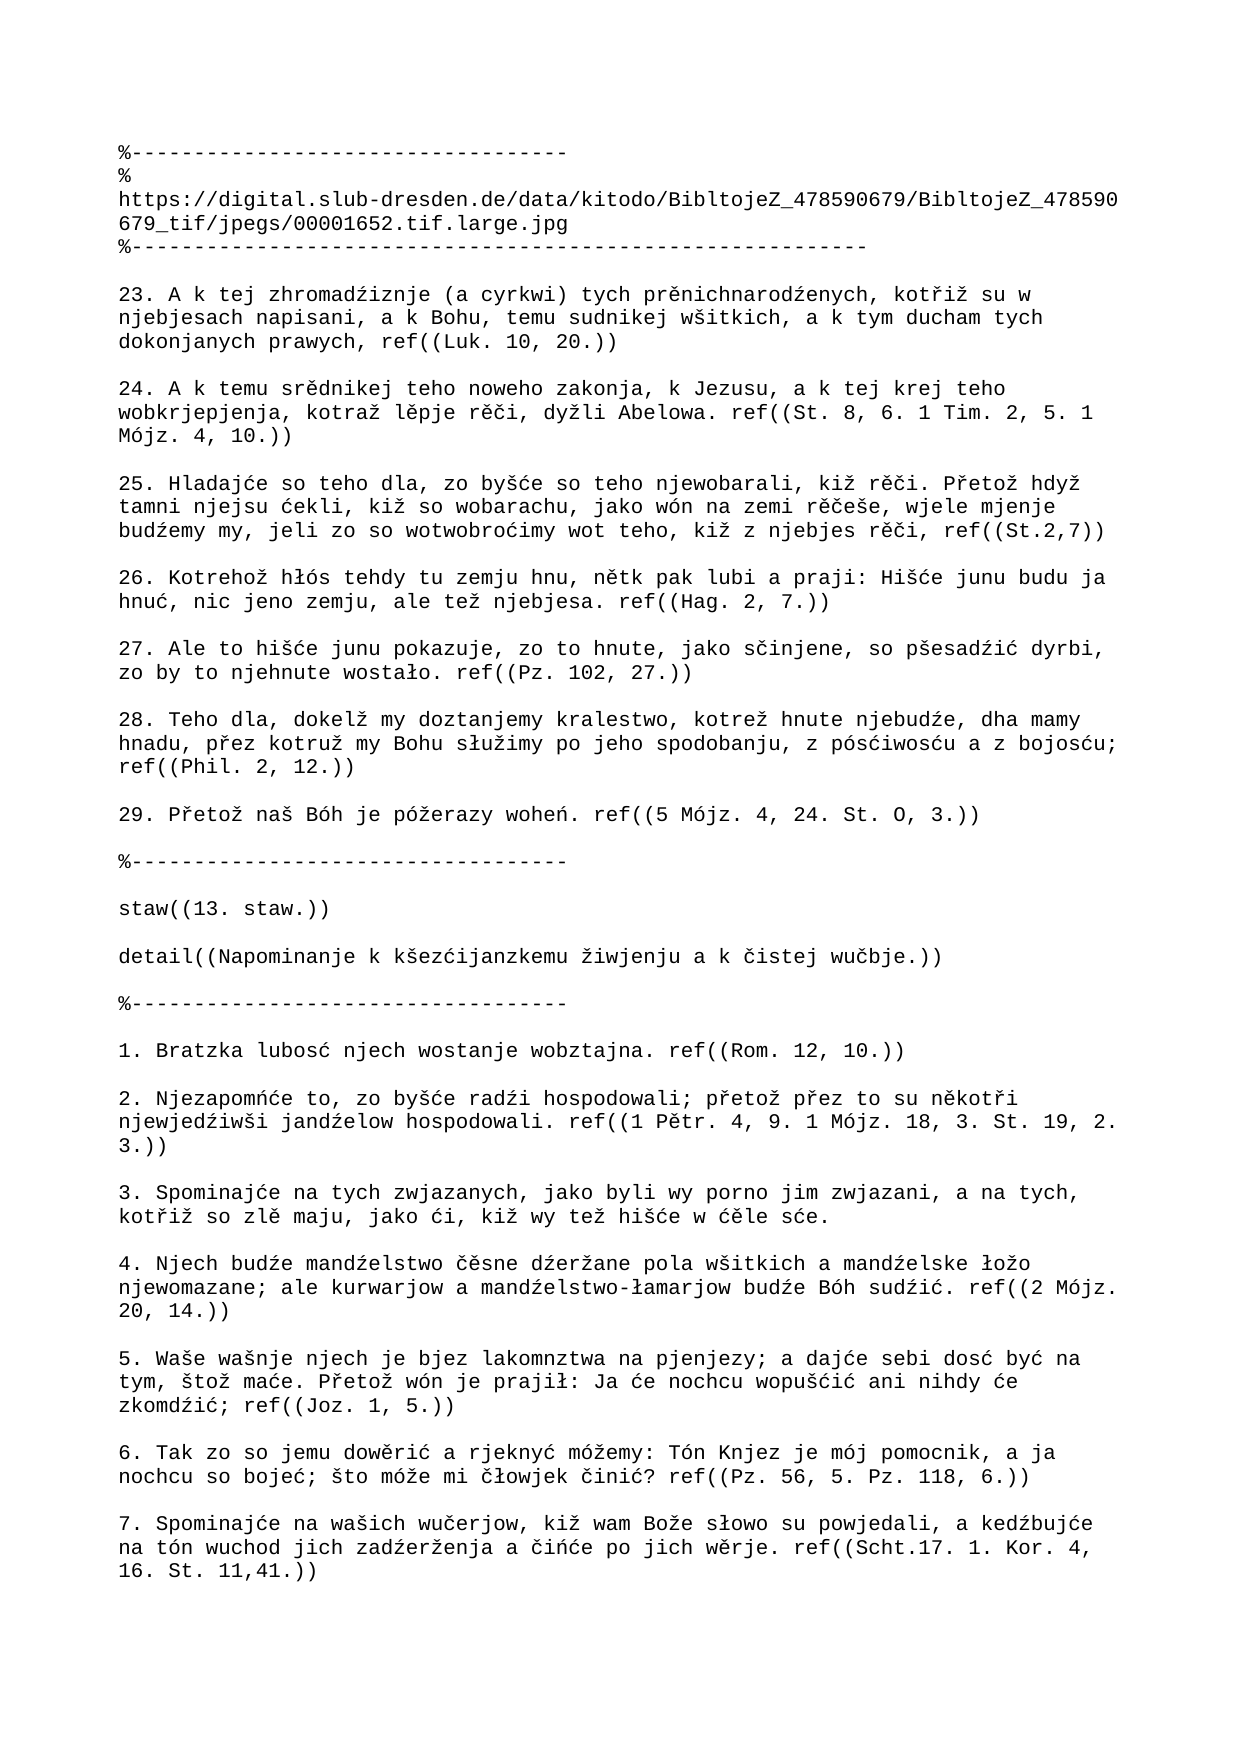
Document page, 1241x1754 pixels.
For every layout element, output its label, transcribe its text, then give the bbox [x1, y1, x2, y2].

text %----------------------------------- [118, 851, 1122, 875]
text detail((Napominanje k kšezćijanzkemu žiwjenju a k čistej wučbje.)) [118, 946, 1122, 969]
text 2. Njezapomńće to, zo byšće radźi hospodowali; přetož přez to su někotři njewjedźiwši jandźelow hospodowali. ref((1 Pětr. 4, 9. 1 Mójz. 18, 3. St. 19, 2. 3.)) [118, 1088, 1122, 1158]
text staw((13. staw.)) [118, 898, 1122, 922]
text %----------------------------------- [118, 142, 1122, 165]
text 3. Spominajće na tych zwjazanych, jako byli wy porno jim zwjazani, a na tych, kotřiž so zlě maju, jako ći, kiž wy tež hišće w ćěle sće. [118, 1182, 1122, 1229]
text 23. A k tej zhromadźiznje (a cyrkwi) tych prěnichnarodźenych, kotřiž su w njebjesach napisani, a k Bohu, temu sudnikej wšitkich, a k tym ducham tych dokonjanych prawych, ref((Luk. 10, 20.)) [118, 284, 1122, 354]
text 4. Njech budźe mandźelstwo čěsne dźeržane pola wšitkich a mandźelske łožo njewomazane; ale kurwarjow a mandźelstwo-łamarjow budźe Bóh sudźić. ref((2 Mójz. 20, 14.)) [118, 1253, 1122, 1324]
text 1. Bratzka lubosć njech wostanje wobztajna. ref((Rom. 12, 10.)) [118, 1040, 1122, 1064]
text 27. Ale to hišće junu pokazuje, zo to hnute, jako sčinjene, so pšesadźić dyrbi, zo by to njehnute wostało. ref((Pz. 102, 27.)) [118, 638, 1122, 686]
text 5. Waše wašnje njech je bjez lakomnztwa na pjenjezy; a dajće sebi dosć być na tym, štož maće. Přetož wón je prajił: Ja će nochcu wopušćić ani nihdy će zkomdźić; ref((Joz. 1, 5.)) [118, 1348, 1122, 1419]
text 6. Tak zo so jemu dowěrić a rjeknyć móžemy: Tón Knjez je mój pomocnik, a ja nochcu so bojeć; što móže mi čłowjek činić? ref((Pz. 56, 5. Pz. 118, 6.)) [118, 1442, 1122, 1489]
text %----------------------------------- [118, 993, 1122, 1017]
text 7. Spominajće na wašich wučerjow, kiž wam Bože słowo su powjedali, a kedźbujće na tón wuchod jich zadźerženja a čińće po jich wěrje. ref((Scht.17. 1. Kor. 4, 16. St. 11,41.)) [118, 1513, 1122, 1584]
text 29. Přetož naš Bóh je póžerazy woheń. ref((5 Mójz. 4, 24. St. O, 3.)) [118, 804, 1122, 827]
text 26. Kotrehož hłós tehdy tu zemju hnu, nětk pak lubi a praji: Hišće junu budu ja hnuć, nic jeno zemju, ale tež njebjesa. ref((Hag. 2, 7.)) [118, 567, 1122, 615]
text %----------------------------------------------------------- [118, 236, 1122, 260]
text 25. Hladajće so teho dla, zo byšće so teho njewobarali, kiž rěči. Přetož hdyž tamni njejsu ćekli, kiž so wobarachu, jako wón na zemi rěčeše, wjele mjenje budźemy my, jeli zo so wotwobroćimy wot teho, kiž z njebjes rěči, ref((St.2,7)) [118, 473, 1122, 544]
text 24. A k temu srědnikej teho noweho zakonja, k Jezusu, a k tej krej teho wobkrjepjenja, kotraž lěpje rěči, dyžli Abelowa. ref((St. 8, 6. 1 Tim. 2, 5. 1 Mójz. 4, 10.)) [118, 378, 1122, 449]
text % https://digital.slub-dresden.de/data/kitodo/BibltojeZ_478590679/BibltojeZ_478590679_tif/jpegs/00001652.tif.large.jpg [118, 165, 1122, 236]
text 28. Teho dla, dokelž my doztanjemy kralestwo, kotrež hnute njebudźe, dha mamy hnadu, přez kotruž my Bohu słužimy po jeho spodobanju, z pósćiwosću a z bojosću; ref((Phil. 2, 12.)) [118, 709, 1122, 780]
